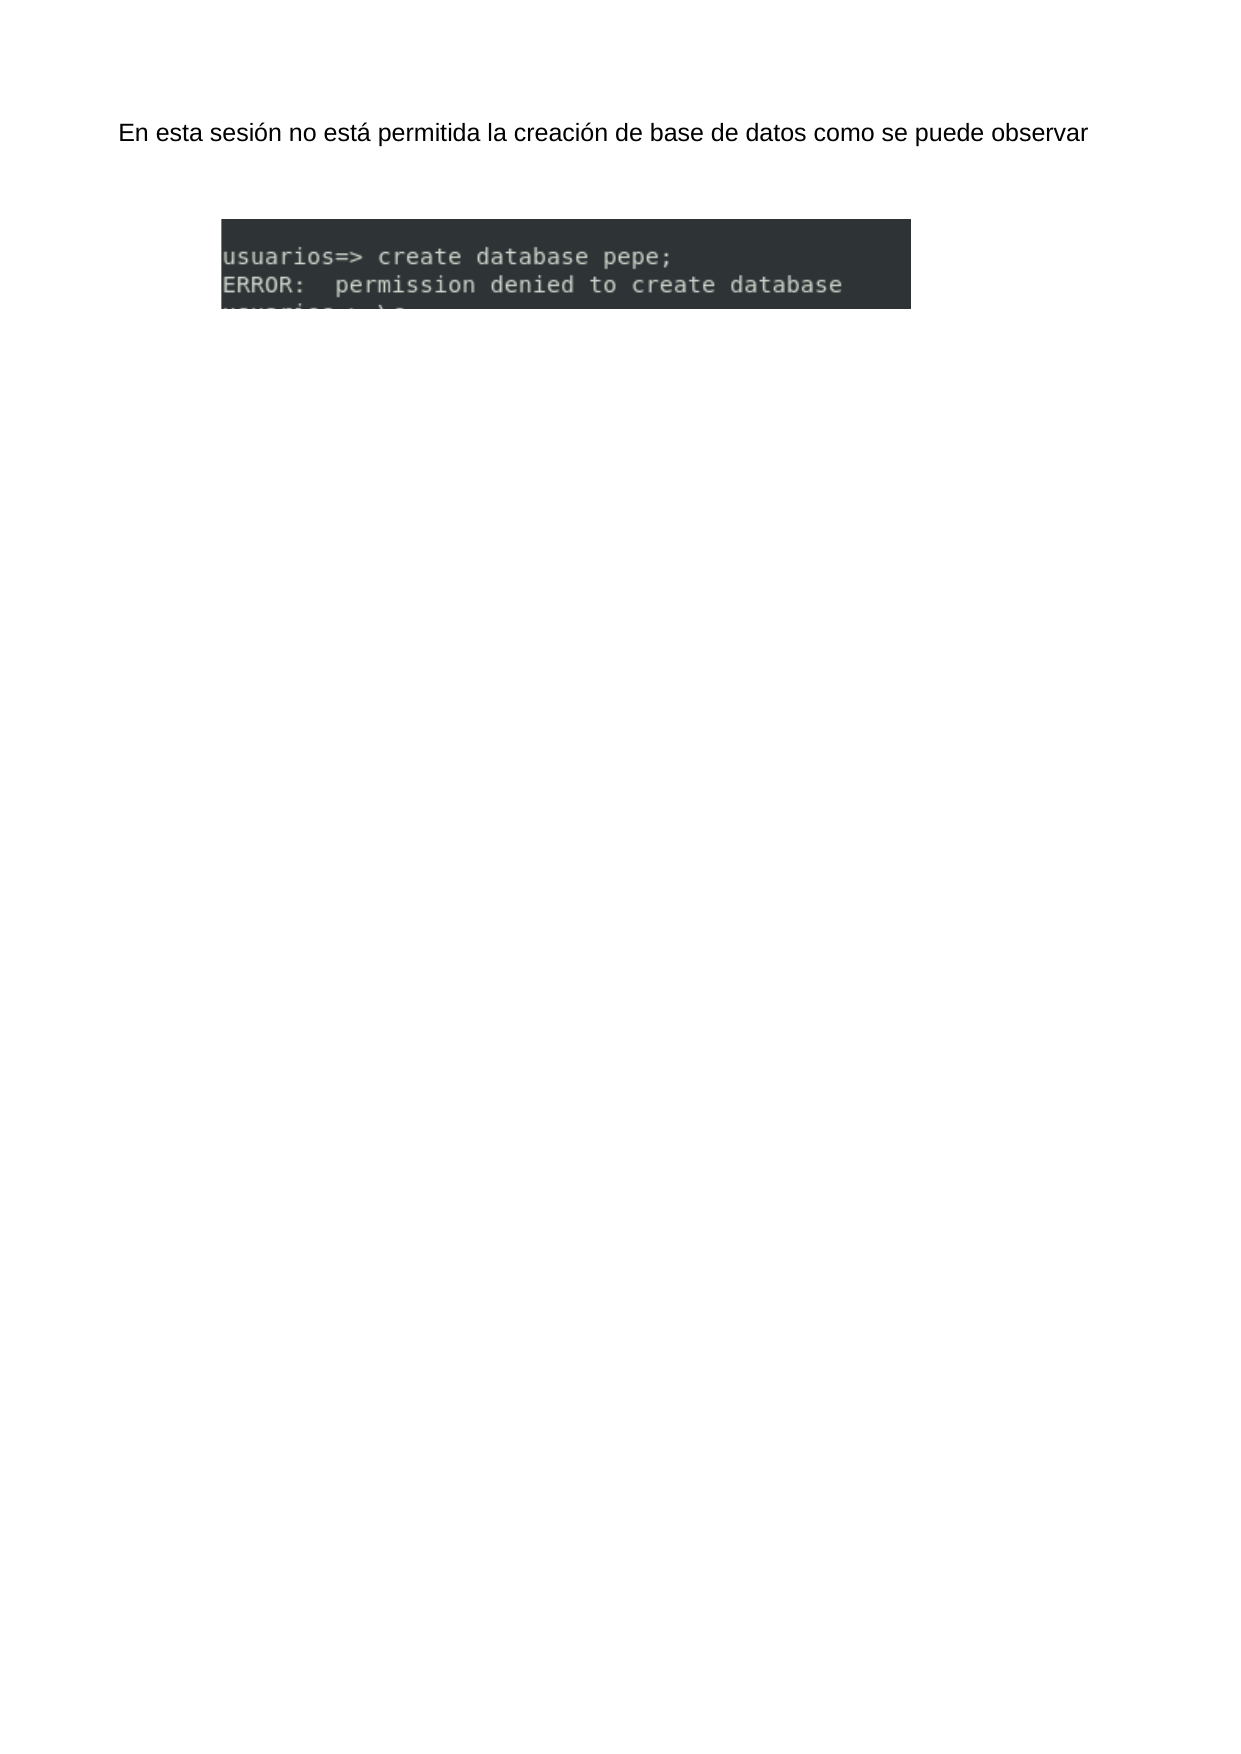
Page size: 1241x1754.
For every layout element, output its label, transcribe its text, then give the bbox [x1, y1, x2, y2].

text En esta sesión no está permitida la creación de base de datos como se puede observar [118, 118, 1122, 147]
